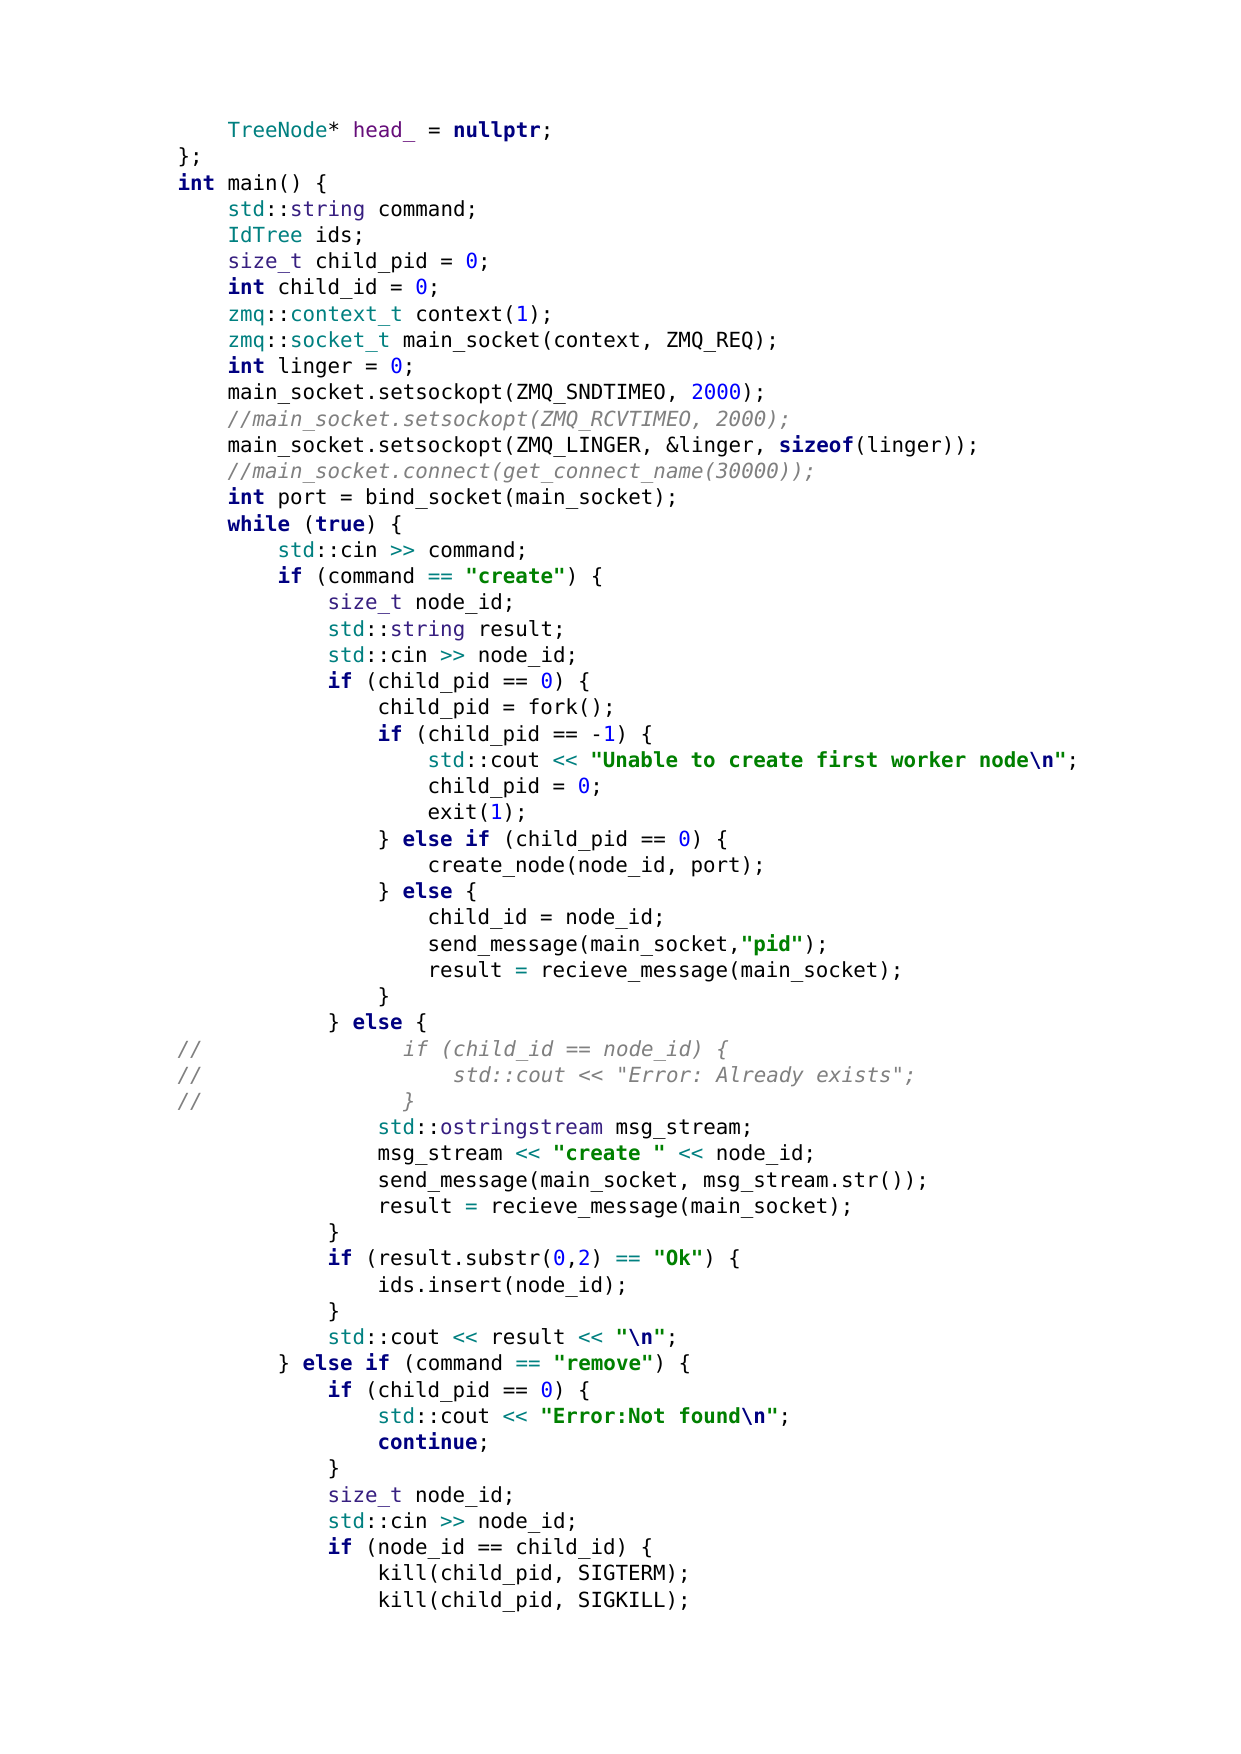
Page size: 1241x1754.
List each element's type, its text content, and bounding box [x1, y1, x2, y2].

text } else { [177, 1010, 1152, 1035]
text create_node(node_id, port); [177, 853, 1152, 877]
text } else if (child_pid == 0) { [177, 827, 1152, 851]
text std::cin >> node_id; [177, 1509, 1152, 1533]
text result = recieve_message(main_socket); [177, 1194, 1152, 1218]
text // } [177, 1089, 1152, 1113]
text IdTree ids; [177, 223, 1152, 247]
text while (true) { [177, 512, 1152, 536]
text kill(child_pid, SIGKILL); [177, 1588, 1152, 1612]
text std::cout << "Unable to create first worker node\n"; [177, 748, 1152, 772]
text }; [177, 144, 1152, 169]
text std::string result; [177, 617, 1152, 641]
text // std::cout << "Error: Already exists"; [177, 1063, 1152, 1087]
text std::cout << "Error:Not found\n"; [177, 1404, 1152, 1428]
text //main_socket.setsockopt(ZMQ_RCVTIMEO, 2000); [177, 407, 1152, 431]
text ids.insert(node_id); [177, 1273, 1152, 1297]
text zmq::context_t context(1); [177, 302, 1152, 326]
text if (child_pid == 0) { [177, 669, 1152, 693]
text TreeNode* head_ = nullptr; [177, 118, 1152, 142]
text //main_socket.connect(get_connect_name(30000)); [177, 459, 1152, 483]
text exit(1); [177, 800, 1152, 825]
text child_pid = 0; [177, 774, 1152, 798]
text int port = bind_socket(main_socket); [177, 485, 1152, 510]
text send_message(main_socket, msg_stream.str()); [177, 1168, 1152, 1192]
text std::string command; [177, 197, 1152, 221]
text zmq::socket_t main_socket(context, ZMQ_REQ); [177, 328, 1152, 352]
text if (child_pid == -1) { [177, 722, 1152, 746]
text if (child_pid == 0) { [177, 1378, 1152, 1402]
text } [177, 984, 1152, 1008]
text child_pid = fork(); [177, 695, 1152, 720]
text size_t child_pid = 0; [177, 249, 1152, 273]
text } [177, 1456, 1152, 1481]
text child_id = node_id; [177, 905, 1152, 930]
text main_socket.setsockopt(ZMQ_SNDTIMEO, 2000); [177, 380, 1152, 405]
text int child_id = 0; [177, 275, 1152, 300]
text std::ostringstream msg_stream; [177, 1115, 1152, 1139]
text size_t node_id; [177, 590, 1152, 615]
text std::cin >> node_id; [177, 643, 1152, 667]
text msg_stream << "create " << node_id; [177, 1141, 1152, 1166]
text // if (child_id == node_id) { [177, 1037, 1152, 1061]
text std::cout << result << "\n"; [177, 1325, 1152, 1349]
text result = recieve_message(main_socket); [177, 958, 1152, 982]
text } [177, 1299, 1152, 1323]
text int main() { [177, 171, 1152, 195]
text if (node_id == child_id) { [177, 1535, 1152, 1559]
text } [177, 1220, 1152, 1244]
text std::cin >> command; [177, 538, 1152, 562]
text int linger = 0; [177, 354, 1152, 378]
text size_t node_id; [177, 1483, 1152, 1507]
text } else if (command == "remove") { [177, 1351, 1152, 1376]
text continue; [177, 1430, 1152, 1454]
text main_socket.setsockopt(ZMQ_LINGER, &linger, sizeof(linger)); [177, 433, 1152, 457]
text if (result.substr(0,2) == "Ok") { [177, 1246, 1152, 1271]
text } else { [177, 879, 1152, 903]
text kill(child_pid, SIGTERM); [177, 1561, 1152, 1586]
text if (command == "create") { [177, 564, 1152, 588]
text send_message(main_socket,"pid"); [177, 932, 1152, 956]
